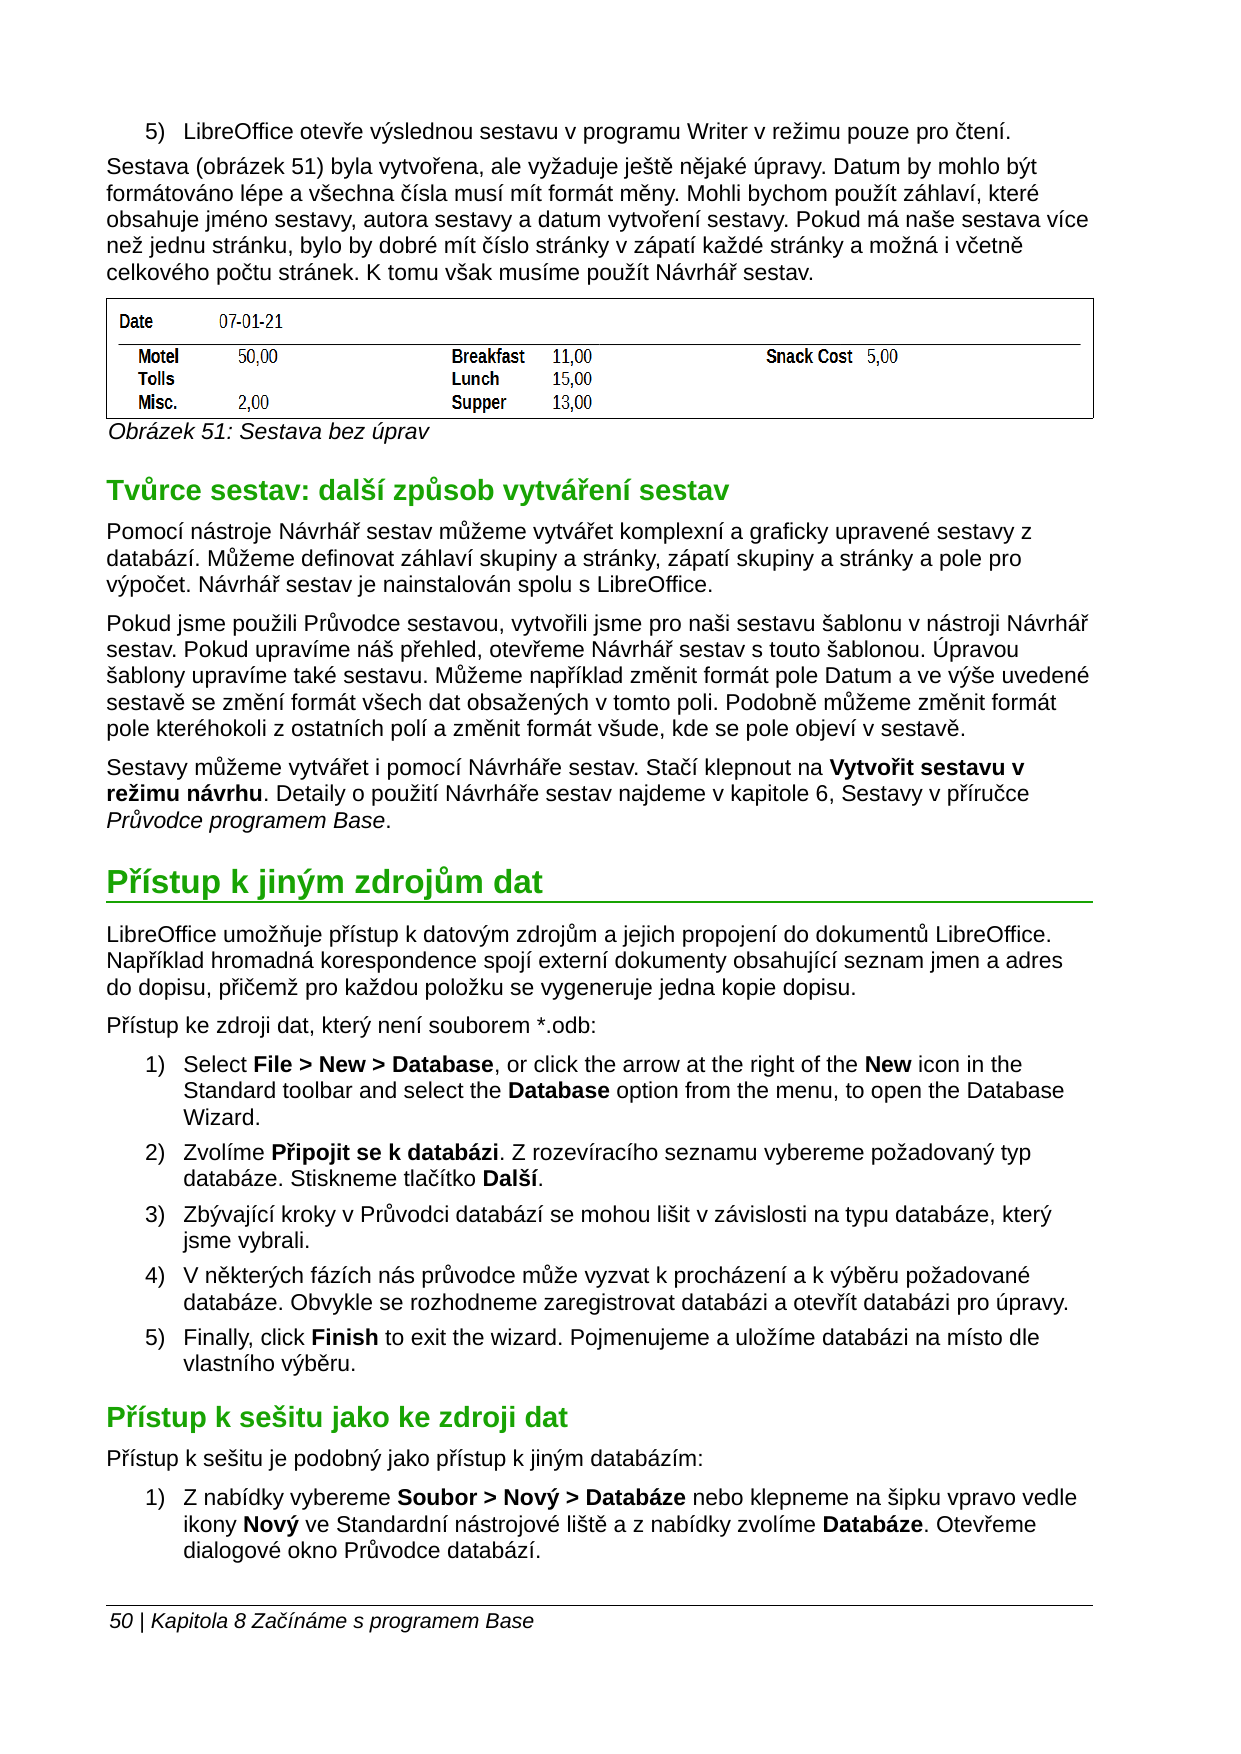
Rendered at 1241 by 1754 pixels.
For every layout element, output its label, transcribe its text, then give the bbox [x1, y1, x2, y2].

list Z nabídky vybereme Soubor > Nový > Databáze nebo klepneme na šipku vpravo vedle ikony Nový ve Standardní nástrojové liště a z nabídky zvolíme Databáze. Otevřeme dialogové okno Průvodce databází. [165, 1484, 1093, 1563]
picture [107, 299, 1093, 418]
subtitle Přístup k sešitu jako ke zdroji dat [106, 1400, 1093, 1434]
list Zbývající kroky v Průvodci databází se mohou lišit v závislosti na typu databáze, který jsme vybrali. [165, 1201, 1093, 1253]
text Pomocí nástroje Návrhář sestav můžeme vytvářet komplexní a graficky upravené sestavy z databází. Můžeme definovat záhlaví skupiny a stránky, zápatí skupiny a stránky a pole pro výpočet. Návrhář sestav je nainstalován spolu s LibreOffice. [106, 518, 1093, 597]
text Pokud jsme použili Průvodce sestavou, vytvořili jsme pro naši sestavu šablonu v nástroji Návrhář sestav. Pokud upravíme náš přehled, otevřeme Návrhář sestav s touto šablonou. Úpravou šablony upravíme také sestavu. Můžeme například změnit formát pole Datum a ve výše uvedené sestavě se změní formát všech dat obsažených v tomto poli. Podobně můžeme změnit formát pole kteréhokoli z ostatních polí a změnit formát všude, kde se pole objeví v sestavě. [106, 610, 1093, 741]
list Select File > New > Database, or click the arrow at the right of the New icon in the Standard toolbar and select the Database option from the menu, to open the Database Wizard. [165, 1051, 1093, 1130]
list V některých fázích nás průvodce může vyzvat k procházení a k výběru požadované databáze. Obvykle se rozhodneme zaregistrovat databázi a otevřít databázi pro úpravy. [165, 1262, 1093, 1315]
subtitle Tvůrce sestav: další způsob vytváření sestav [106, 473, 1093, 506]
list Přístup k sešitu je podobný jako přístup k jiným databázím: [106, 1445, 1093, 1472]
text Sestavy můžeme vytvářet i pomocí Návrháře sestav. Stačí klepnout na Vytvořit sestavu v režimu návrhu. Detaily o použití Návrháře sestav najdeme v kapitole 6, Sestavy v příručce Průvodce programem Base. [106, 754, 1093, 833]
subtitle Přístup k jiným zdrojům dat [106, 862, 1093, 901]
list LibreOffice otevře výslednou sestavu v programu Writer v režimu pouze pro čtení. [165, 118, 1093, 144]
text Sestava (obrázek 51) byla vytvořena, ale vyžaduje ještě nějaké úpravy. Datum by mohlo být formátováno lépe a všechna čísla musí mít formát měny. Mohli bychom použít záhlaví, které obsahuje jméno sestavy, autora sestavy a datum vytvoření sestavy. Pokud má naše sestava více než jednu stránku, bylo by dobré mít číslo stránky v zápatí každé stránky a možná i včetně celkového počtu stránek. K tomu však musíme použít Návrhář sestav. [106, 153, 1093, 285]
list Zvolíme Připojit se k databázi. Z rozevíracího seznamu vybereme požadovaný typ databáze. Stiskneme tlačítko Další. [165, 1139, 1093, 1192]
list Finally, click Finish to exit the wizard. Pojmenujeme a uložíme databázi na místo dle vlastního výběru. [165, 1324, 1093, 1376]
list Přístup ke zdroji dat, který není souborem *.odb: [106, 1012, 1093, 1039]
text LibreOffice umožňuje přístup k datovým zdrojům a jejich propojení do dokumentů LibreOffice. Například hromadná korespondence spojí externí dokumenty obsahující seznam jmen a adres do dopisu, přičemž pro každou položku se vygeneruje jedna kopie dopisu. [106, 921, 1093, 1000]
text Obrázek 51: Sestava bez úprav [108, 419, 1091, 444]
